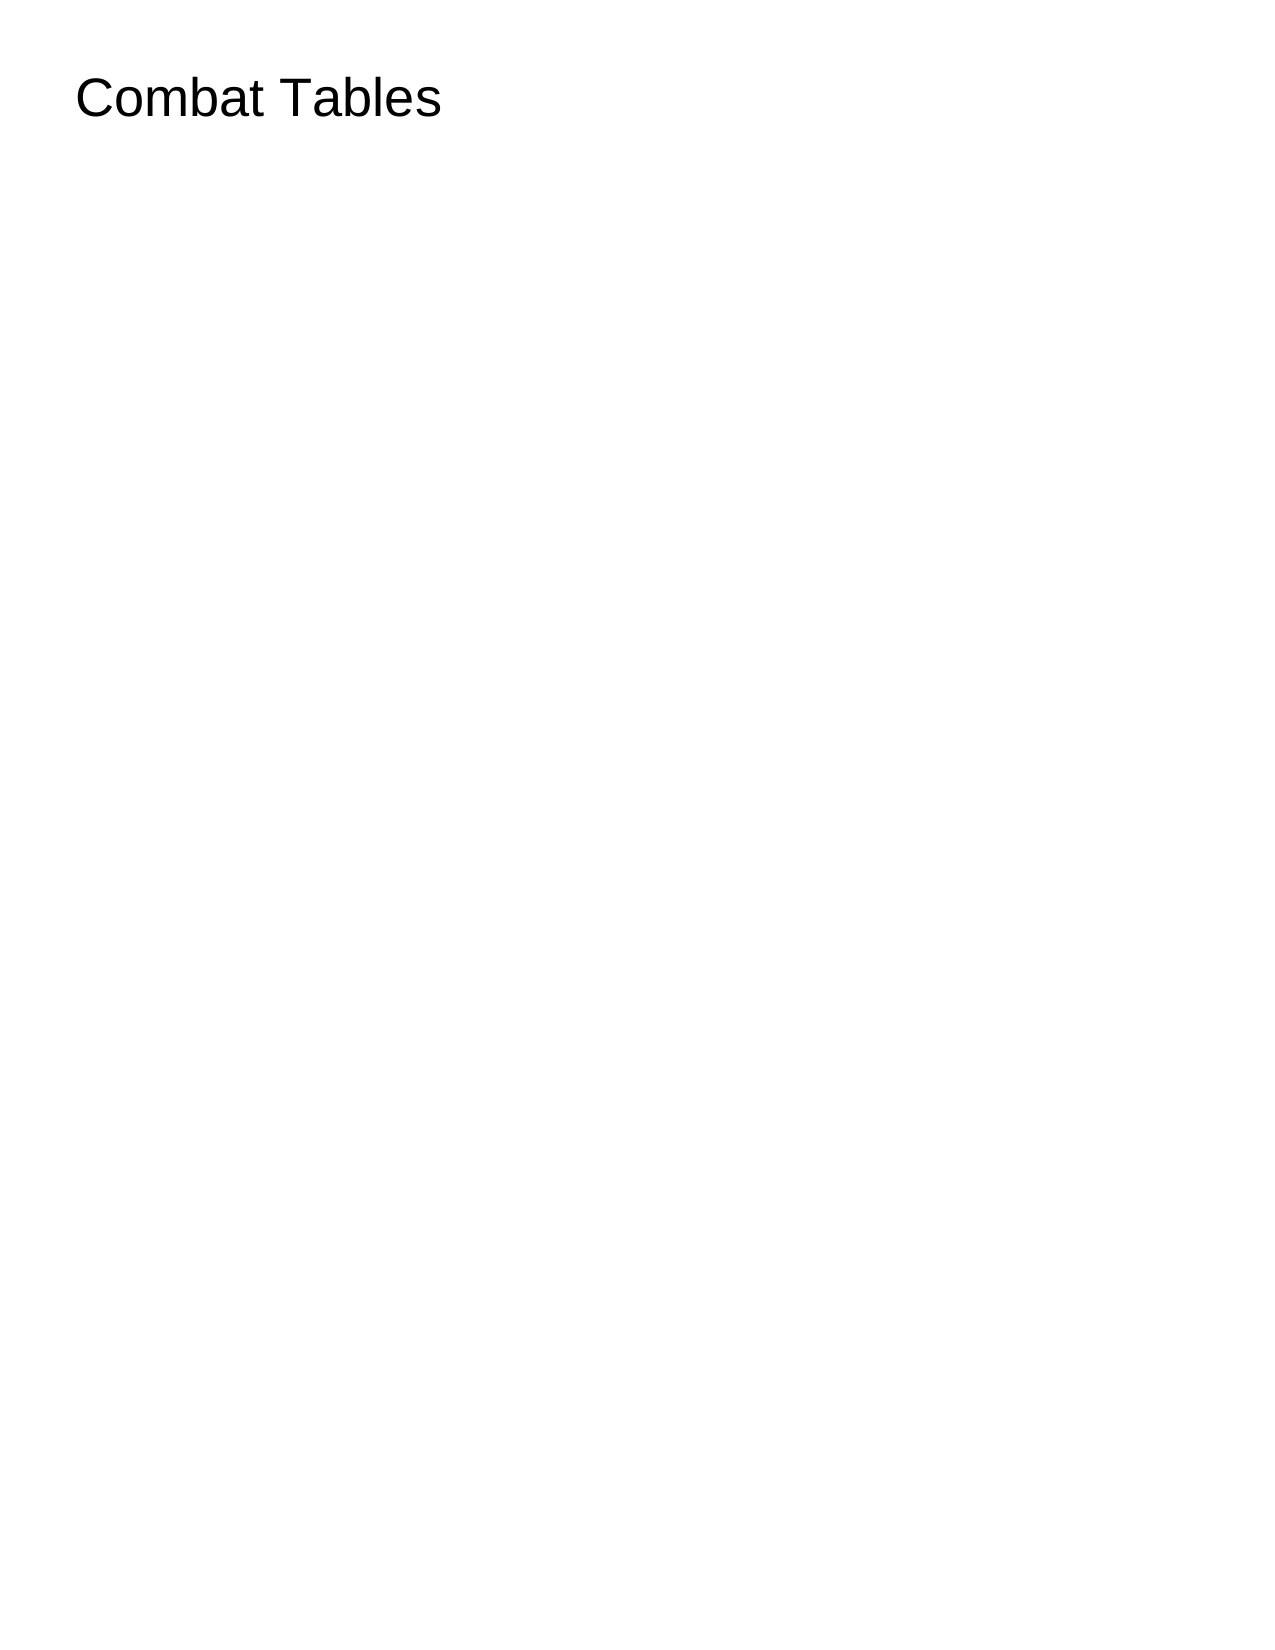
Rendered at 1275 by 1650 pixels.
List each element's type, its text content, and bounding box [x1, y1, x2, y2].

title Combat Tables [75, 66, 1200, 128]
